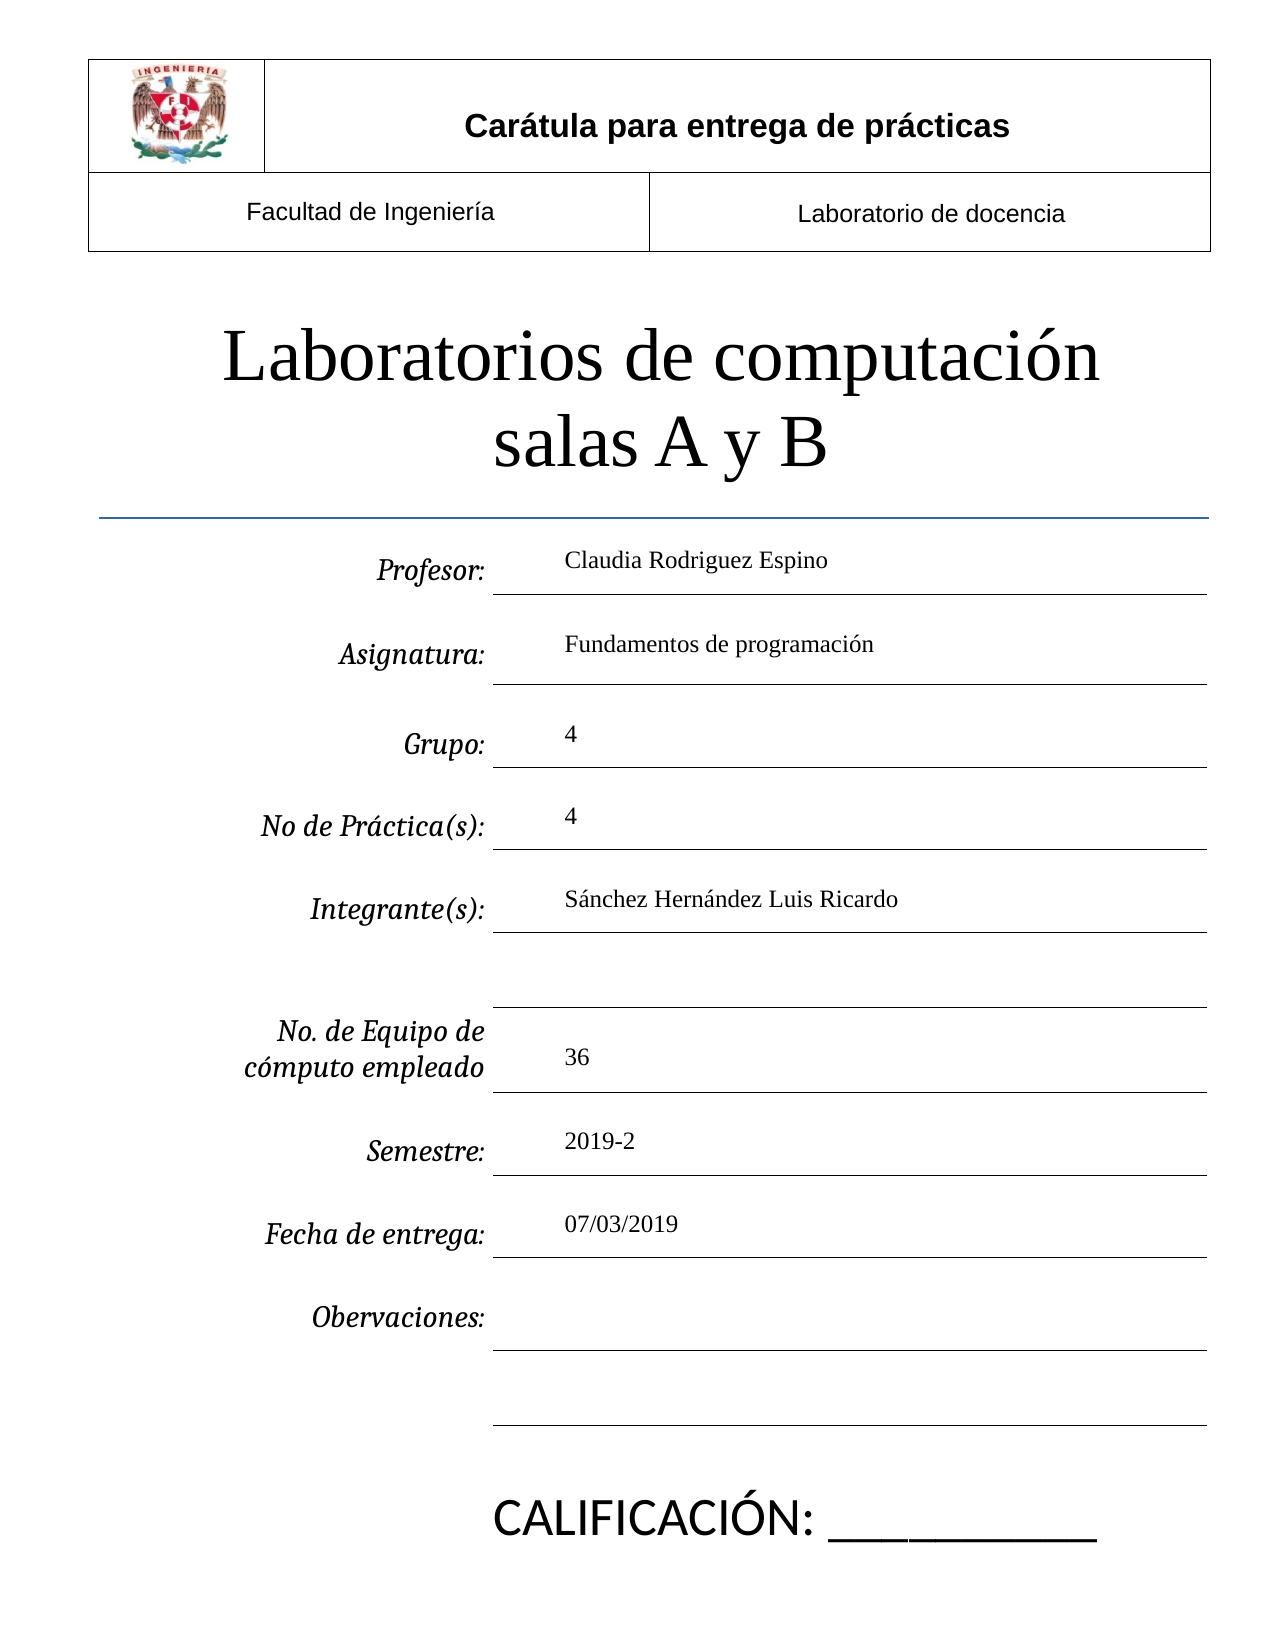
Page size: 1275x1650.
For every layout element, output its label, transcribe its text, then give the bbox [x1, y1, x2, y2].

table_cell 4 [493, 685, 1207, 766]
table_cell [493, 1258, 1207, 1350]
table_cell Facultad de Ingeniería [89, 173, 649, 251]
table_header Profesor: [118, 519, 493, 594]
table_cell Grupo: [118, 684, 493, 766]
table_cell [493, 1351, 1207, 1425]
table_cell Fundamentos de programación [493, 595, 1207, 684]
text CALIFICACIÓN: __________ [118, 1483, 1205, 1549]
table_header [493, 511, 1207, 517]
text salas A y B [118, 396, 1205, 482]
table_header [89, 60, 264, 172]
table_cell Semestre: [118, 1091, 493, 1174]
table_header Carátula para entrega de prácticas [265, 60, 1210, 172]
table_cell [118, 932, 493, 1007]
table_cell No de Práctica(s): [118, 766, 493, 849]
table_cell [118, 1350, 493, 1425]
table_cell No. de Equipo de cómputo empleado [118, 1007, 493, 1091]
table_cell Laboratorio de docencia [650, 173, 1210, 251]
table_cell Integrante(s): [118, 849, 493, 932]
table_cell Fecha de entrega: [118, 1175, 493, 1257]
table_cell Sánchez Hernández Luis Ricardo [493, 850, 1207, 932]
table_cell [493, 933, 1207, 1007]
table_cell 2019-2 [493, 1093, 1207, 1174]
table_cell 4 [493, 768, 1207, 849]
picture [127, 60, 231, 167]
text Laboratorios de computación [118, 310, 1205, 396]
table_header Claudia Rodriguez Espino [493, 519, 1207, 594]
table_cell Asignatura: [118, 594, 493, 684]
table_header [118, 511, 493, 517]
table_cell 07/03/2019 [493, 1176, 1207, 1257]
table_cell Obervaciones: [118, 1257, 493, 1350]
table_cell 36 [493, 1008, 1207, 1091]
